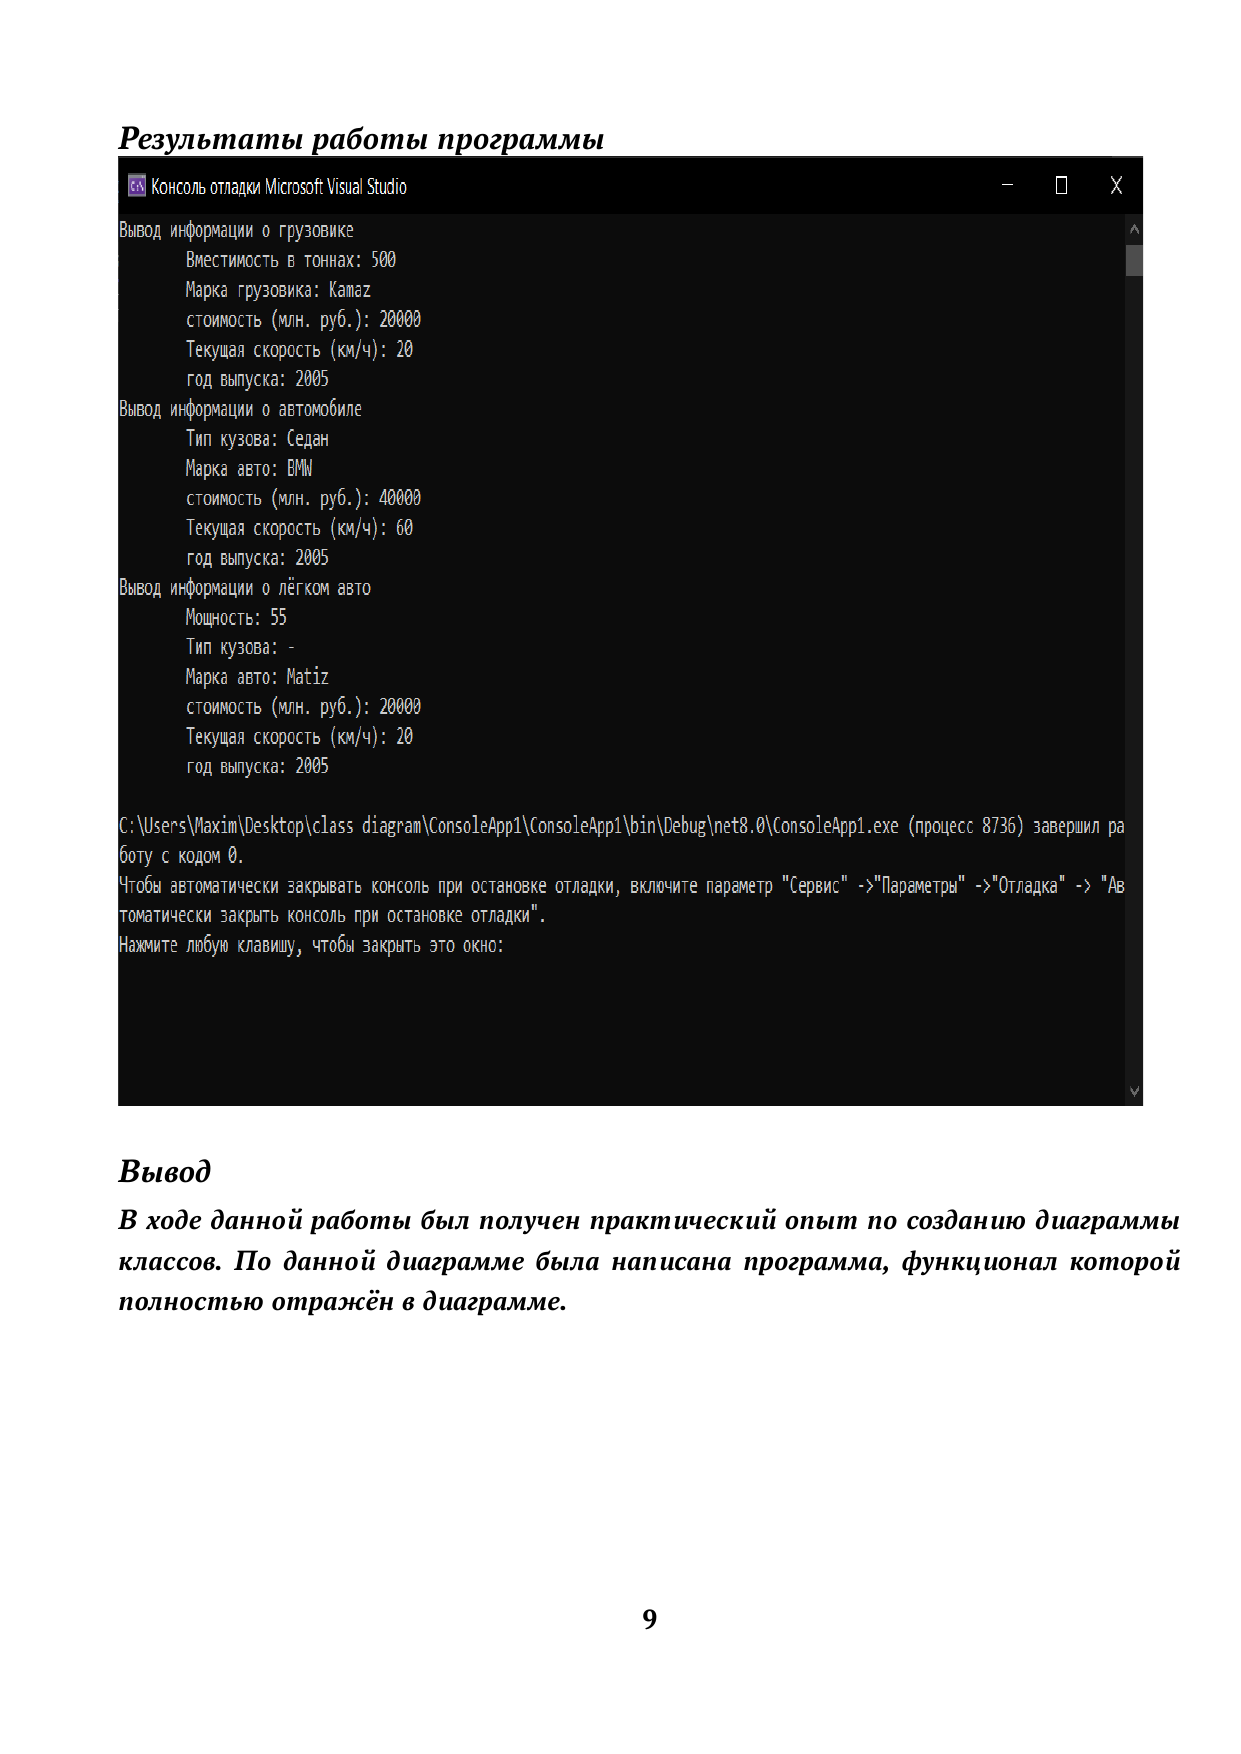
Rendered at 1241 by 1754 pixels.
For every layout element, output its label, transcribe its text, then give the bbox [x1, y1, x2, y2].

subtitle Результаты работы программы [118, 118, 1181, 1105]
picture [118, 156, 1144, 1106]
subtitle Вывод [118, 1151, 1181, 1190]
text В ходе данной работы был получен практический опыт по созданию диаграммы классов. По данной диаграмме была написана программа, функционал которой полностью отражён в диаграмме. [118, 1202, 1181, 1316]
